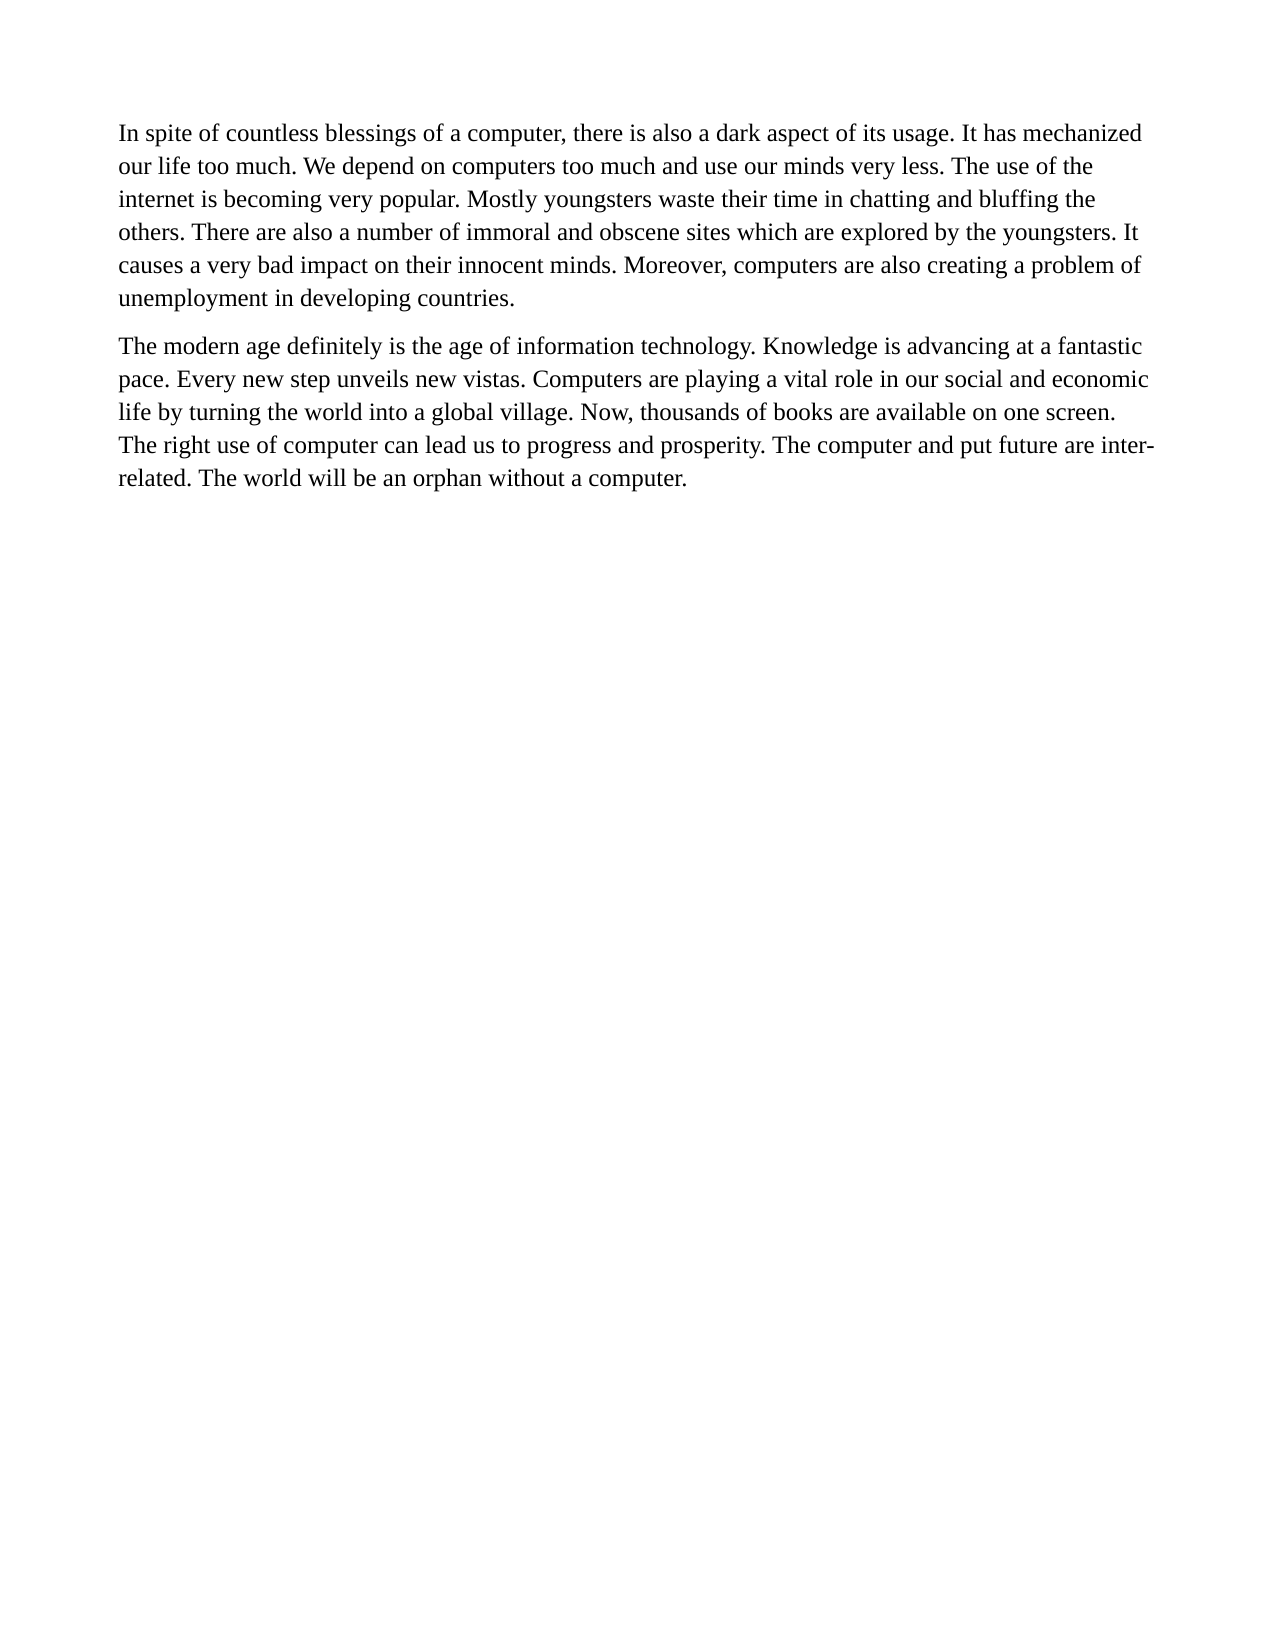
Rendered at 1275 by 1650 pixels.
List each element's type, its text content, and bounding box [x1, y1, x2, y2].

text In spite of countless blessings of a computer, there is also a dark aspect of its usage. It has mechanized our life too much. We depend on computers too much and use our minds very less. The use of the internet is becoming very popular. Mostly youngsters waste their time in chatting and bluffing the others. There are also a number of immoral and obscene sites which are explored by the youngsters. It causes a very bad impact on their innocent minds. Moreover, computers are also creating a problem of unemployment in developing countries. [118, 118, 1157, 312]
text The modern age definitely is the age of information technology. Knowledge is advancing at a fantastic pace. Every new step unveils new vistas. Computers are playing a vital role in our social and economic life by turning the world into a global village. Now, thousands of books are available on one screen. The right use of computer can lead us to progress and prosperity. The computer and put future are inter-related. The world will be an orphan without a computer. [118, 331, 1157, 492]
